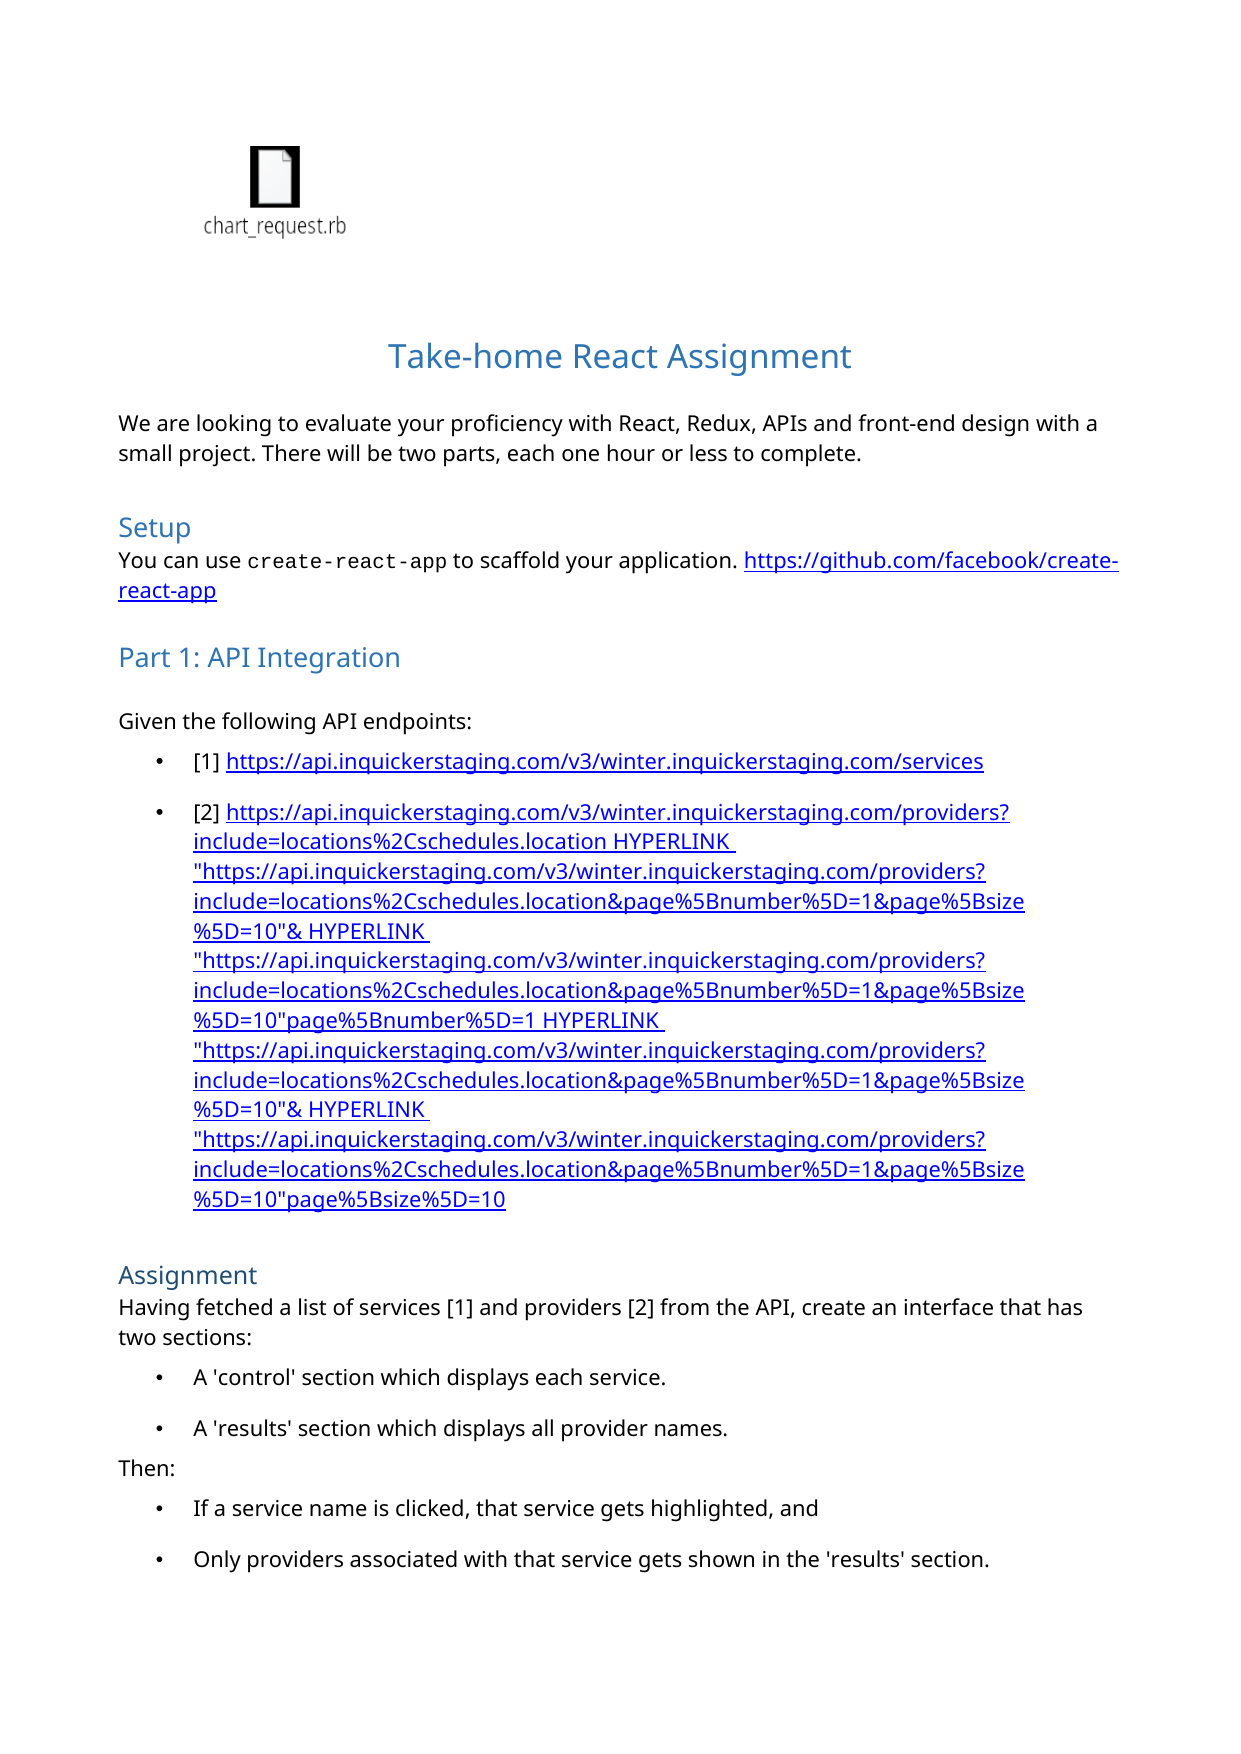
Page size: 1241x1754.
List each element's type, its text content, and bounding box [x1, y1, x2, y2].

text Setup [118, 472, 1122, 545]
text Assignment [118, 1258, 1122, 1292]
text Take-home React Assignment [118, 333, 1122, 378]
text Part 1: API Integration [118, 639, 1122, 676]
list A 'control' section which displays each service. [156, 1362, 1122, 1392]
list If a service name is clicked, that service gets highlighted, and [156, 1493, 1122, 1523]
text Given the following API endpoints: [118, 706, 1122, 735]
text We are looking to evaluate your proficiency with React, Redux, APIs and front-end design with a small project. There will be two parts, each one hour or less to complete. [118, 408, 1122, 467]
list A 'results' section which displays all provider names. [156, 1413, 1122, 1442]
text Having fetched a list of services [1] and providers [2] from the API, create an interface that has two sections: [118, 1292, 1122, 1352]
text Then: [118, 1453, 1122, 1483]
list Only providers associated with that service gets shown in the 'results' section. [156, 1544, 1122, 1573]
text You can use create-react-app to scaffold your application. https://github.com/facebook/create-react-app [118, 545, 1122, 605]
list [2] https://api.inquickerstaging.com/v3/winter.inquickerstaging.com/providers?include=locations%2Cschedules.location HYPERLINK "https://api.inquickerstaging.com/v3/winter.inquickerstaging.com/providers?include=locations%2Cschedules.location&page%5Bnumber%5D=1&page%5Bsize%5D=10"& HYPERLINK "https://api.inquickerstaging.com/v3/winter.inquickerstaging.com/providers?include=locations%2Cschedules.location&page%5Bnumber%5D=1&page%5Bsize%5D=10"page%5Bnumber%5D=1 HYPERLINK "https://api.inquickerstaging.com/v3/winter.inquickerstaging.com/providers?include=locations%2Cschedules.location&page%5Bnumber%5D=1&page%5Bsize%5D=10"& HYPERLINK "https://api.inquickerstaging.com/v3/winter.inquickerstaging.com/providers?include=locations%2Cschedules.location&page%5Bnumber%5D=1&page%5Bsize%5D=10"page%5Bsize%5D=10 [156, 796, 1122, 1213]
list [1] https://api.inquickerstaging.com/v3/winter.inquickerstaging.com/services [156, 746, 1122, 776]
